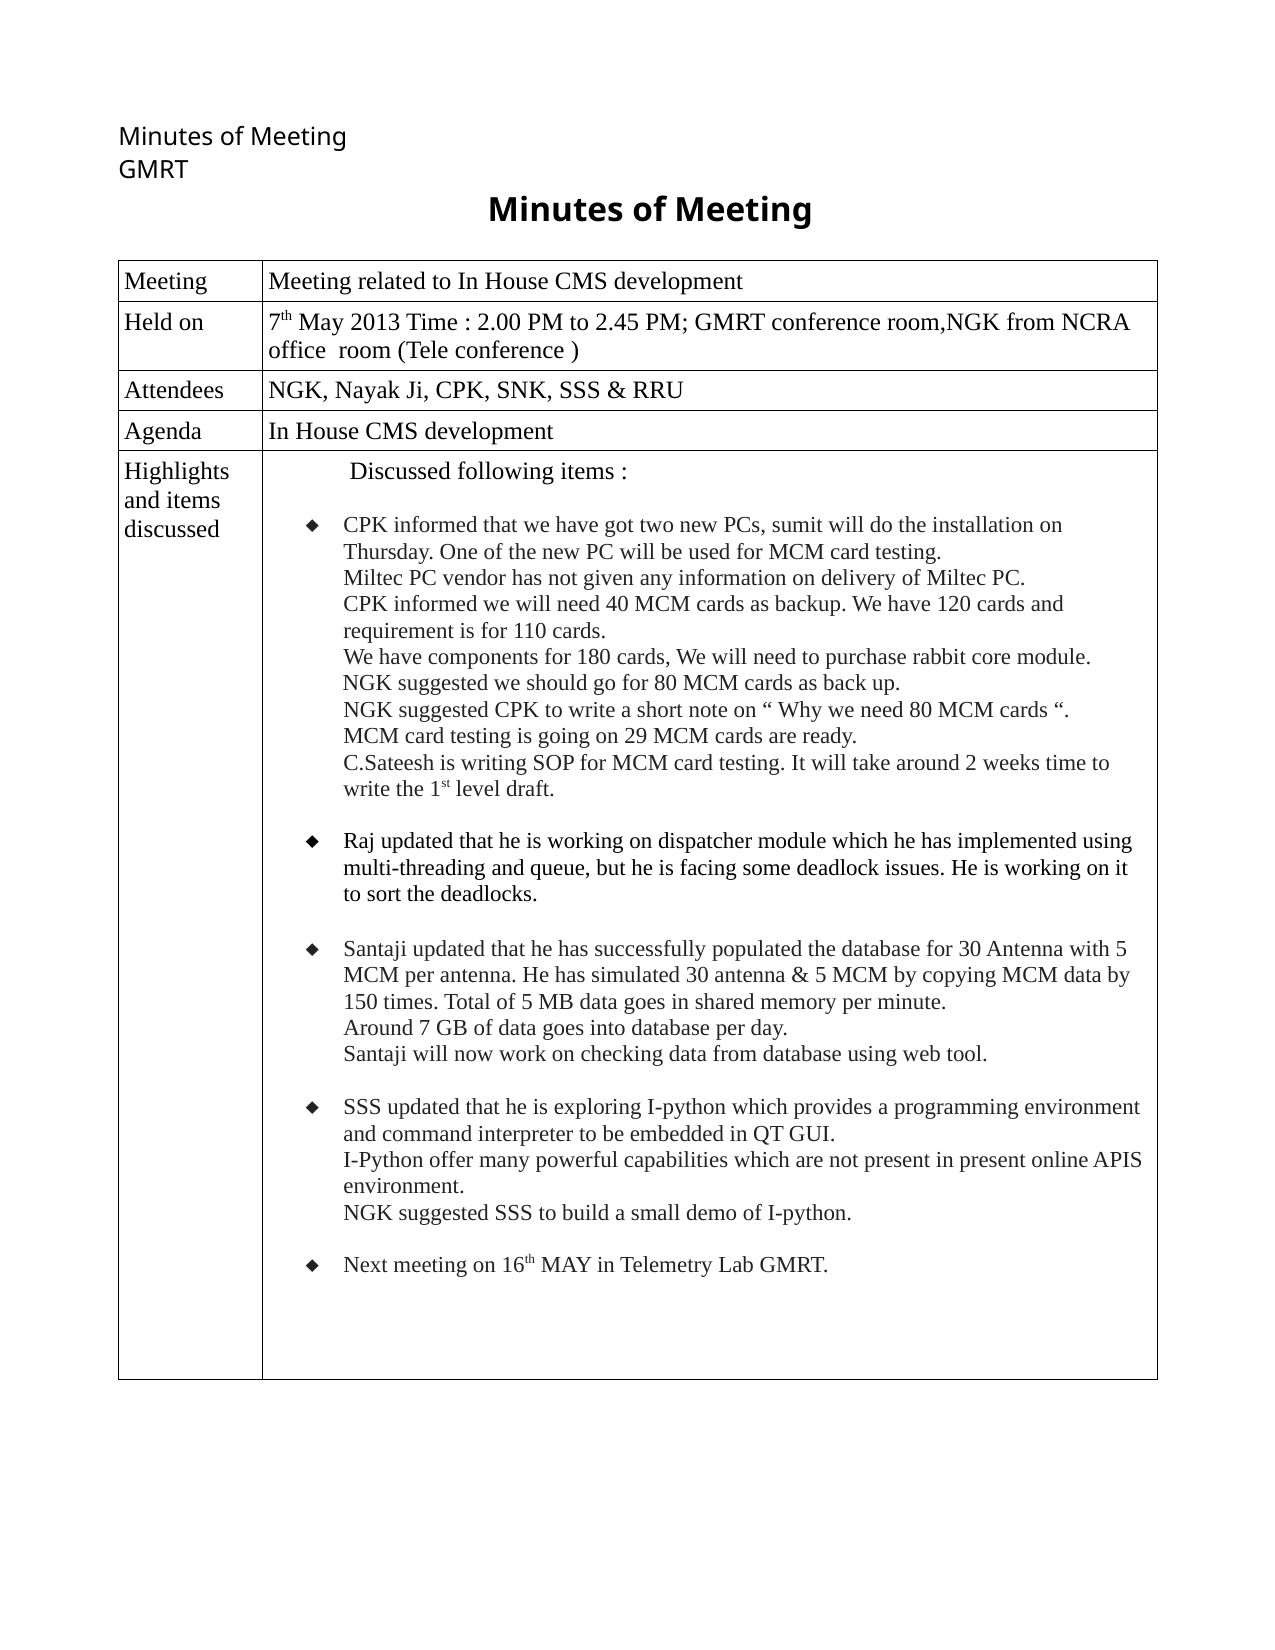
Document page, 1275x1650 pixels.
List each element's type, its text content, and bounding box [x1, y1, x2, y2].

text Minutes of Meeting [118, 186, 1157, 232]
table_cell In House CMS development [263, 411, 1157, 450]
table_cell Held on [119, 302, 262, 370]
table_header Meeting related to In House CMS development [263, 261, 1157, 301]
text GMRT [118, 152, 1157, 186]
text Minutes of Meeting [118, 118, 1157, 152]
table_cell 7th May 2013 Time : 2.00 PM to 2.45 PM; GMRT conference room,NGK from NCRA office room (Tele conference ) [263, 302, 1157, 370]
table_cell Agenda [119, 411, 262, 450]
table_header Meeting [119, 261, 262, 301]
table_cell NGK, Nayak Ji, CPK, SNK, SSS & RRU [263, 371, 1157, 410]
table_cell Attendees [119, 371, 262, 410]
table_cell Discussed following items : CPK informed that we have got two new PCs, sumit will do the installation on Thursday. One of the new PC will be used for MCM card testing. Miltec PC vendor has not given any information on delivery of Miltec PC. CPK informed we will need 40 MCM cards as backup. We have 120 cards and requirement is for 110 cards. We have components for 180 cards, We will need to purchase rabbit core module. NGK suggested we should go for 80 MCM cards as back up. NGK suggested CPK to write a short note on “ Why we need 80 MCM cards “. MCM card testing is going on 29 MCM cards are ready. C.Sateesh is writing SOP for MCM card testing. It will take around 2 weeks time to write the 1st level draft. Raj updated that he is working on dispatcher module which he has implemented using multi-threading and queue, but he is facing some deadlock issues. He is working on it to sort the deadlocks. Santaji updated that he has successfully populated the database for 30 Antenna with 5 MCM per antenna. He has simulated 30 antenna & 5 MCM by copying MCM data by 150 times. Total of 5 MB data goes in shared memory per minute. Around 7 GB of data goes into database per day. Santaji will now work on checking data from database using web tool. SSS updated that he is exploring I-python which provides a programming environment and command interpreter to be embedded in QT GUI. I-Python offer many powerful capabilities which are not present in present online APIS environment. NGK suggested SSS to build a small demo of I-python. Next meeting on 16th MAY in Telemetry Lab GMRT. [263, 451, 1157, 1379]
table_cell Highlights and items discussed [119, 451, 262, 1379]
